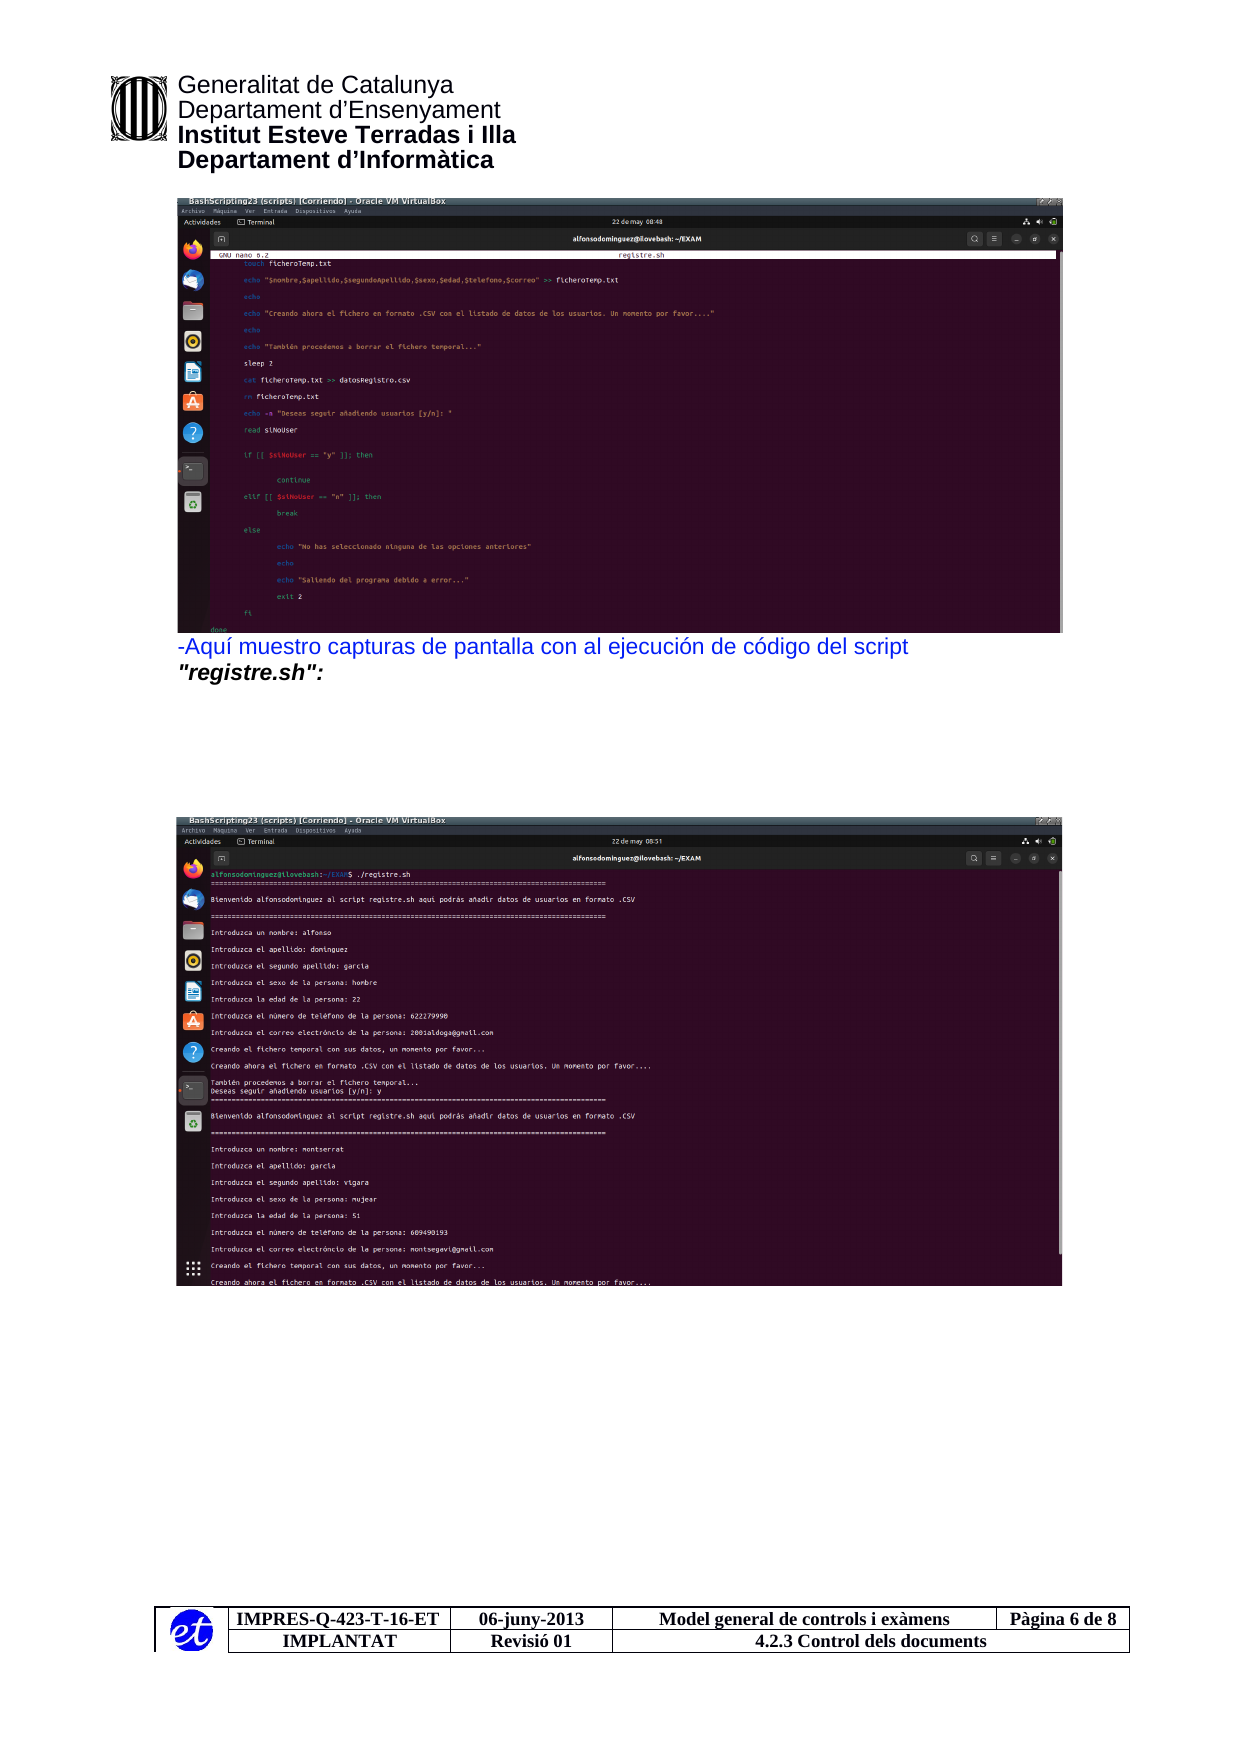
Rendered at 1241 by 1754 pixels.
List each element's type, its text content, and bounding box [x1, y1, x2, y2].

picture [177, 198, 1063, 633]
picture [176, 817, 1063, 1286]
picture [170, 1607, 214, 1651]
text -Aquí muestro capturas de pantalla con al ejecución de código del script "registre.sh": [177, 633, 1063, 686]
picture [111, 76, 167, 141]
